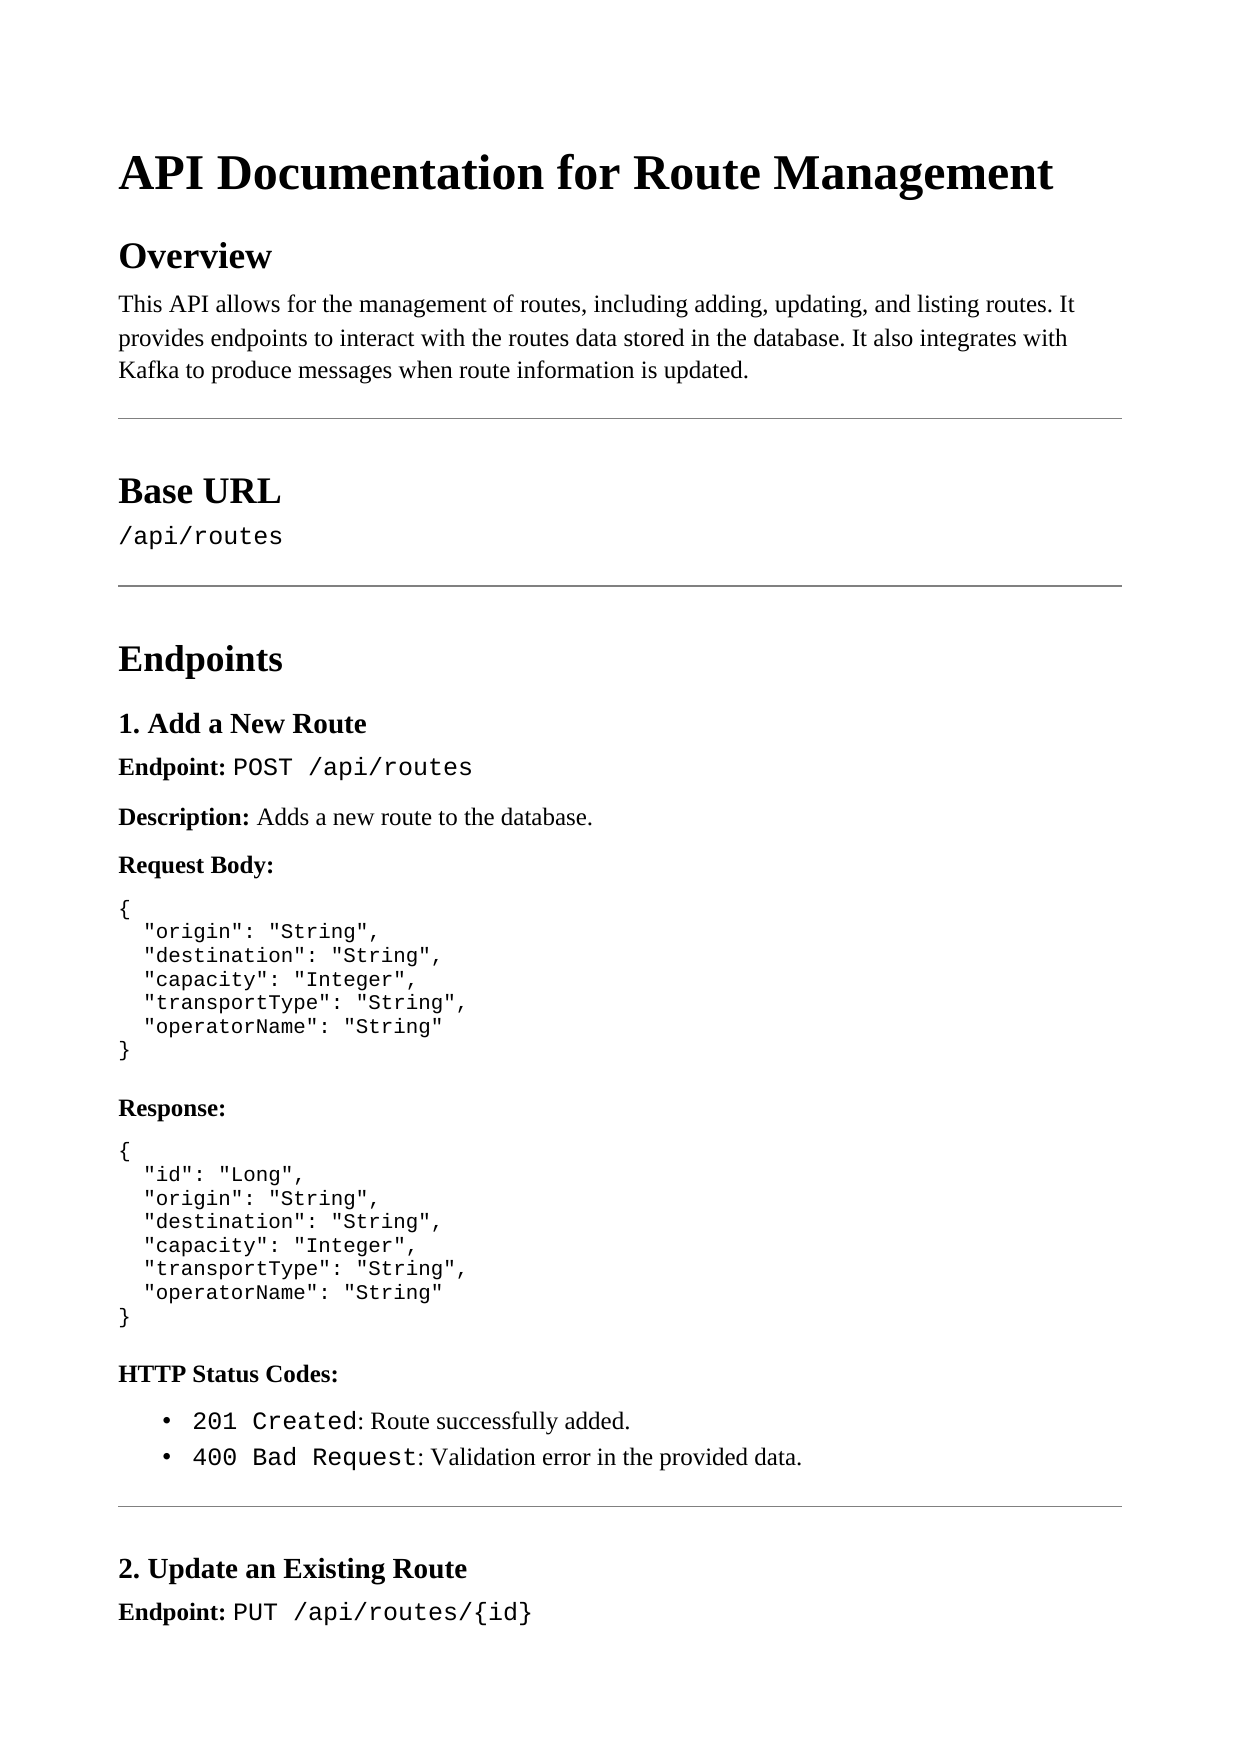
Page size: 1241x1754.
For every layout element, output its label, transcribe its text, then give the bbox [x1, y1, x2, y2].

text "origin": "String", [118, 1187, 1122, 1211]
subtitle API Documentation for Route Management [118, 143, 1122, 201]
text Endpoint: PUT /api/routes/{id} [118, 1597, 1122, 1628]
text "destination": "String", [118, 1211, 1122, 1235]
text } [118, 1039, 1122, 1063]
text HTTP Status Codes: [118, 1359, 1122, 1388]
subtitle Base URL [118, 468, 1122, 511]
text { [118, 1140, 1122, 1164]
list 201 Created: Route successfully added. [162, 1406, 1122, 1437]
subtitle 1. Add a New Route [118, 706, 1122, 740]
text Description: Adds a new route to the database. [118, 802, 1122, 831]
subtitle Overview [118, 234, 1122, 277]
text "destination": "String", [118, 945, 1122, 968]
text "capacity": "Integer", [118, 1235, 1122, 1258]
text "operatorName": "String" [118, 1282, 1122, 1306]
text } [118, 1306, 1122, 1329]
text { [118, 898, 1122, 921]
text /api/routes [118, 524, 1122, 552]
text Response: [118, 1093, 1122, 1121]
subtitle 2. Update an Existing Route [118, 1551, 1122, 1584]
text This API allows for the management of routes, including adding, updating, and listing routes. It provides endpoints to interact with the routes data stored in the database. It also integrates with Kafka to produce messages when route information is updated. [118, 289, 1122, 384]
text Endpoint: POST /api/routes [118, 752, 1122, 783]
text "capacity": "Integer", [118, 968, 1122, 992]
text "operatorName": "String" [118, 1016, 1122, 1039]
text "id": "Long", [118, 1164, 1122, 1187]
text Request Body: [118, 850, 1122, 879]
text "transportType": "String", [118, 992, 1122, 1016]
text "origin": "String", [118, 921, 1122, 945]
list 400 Bad Request: Validation error in the provided data. [162, 1442, 1122, 1473]
subtitle Endpoints [118, 636, 1122, 679]
text "transportType": "String", [118, 1258, 1122, 1282]
